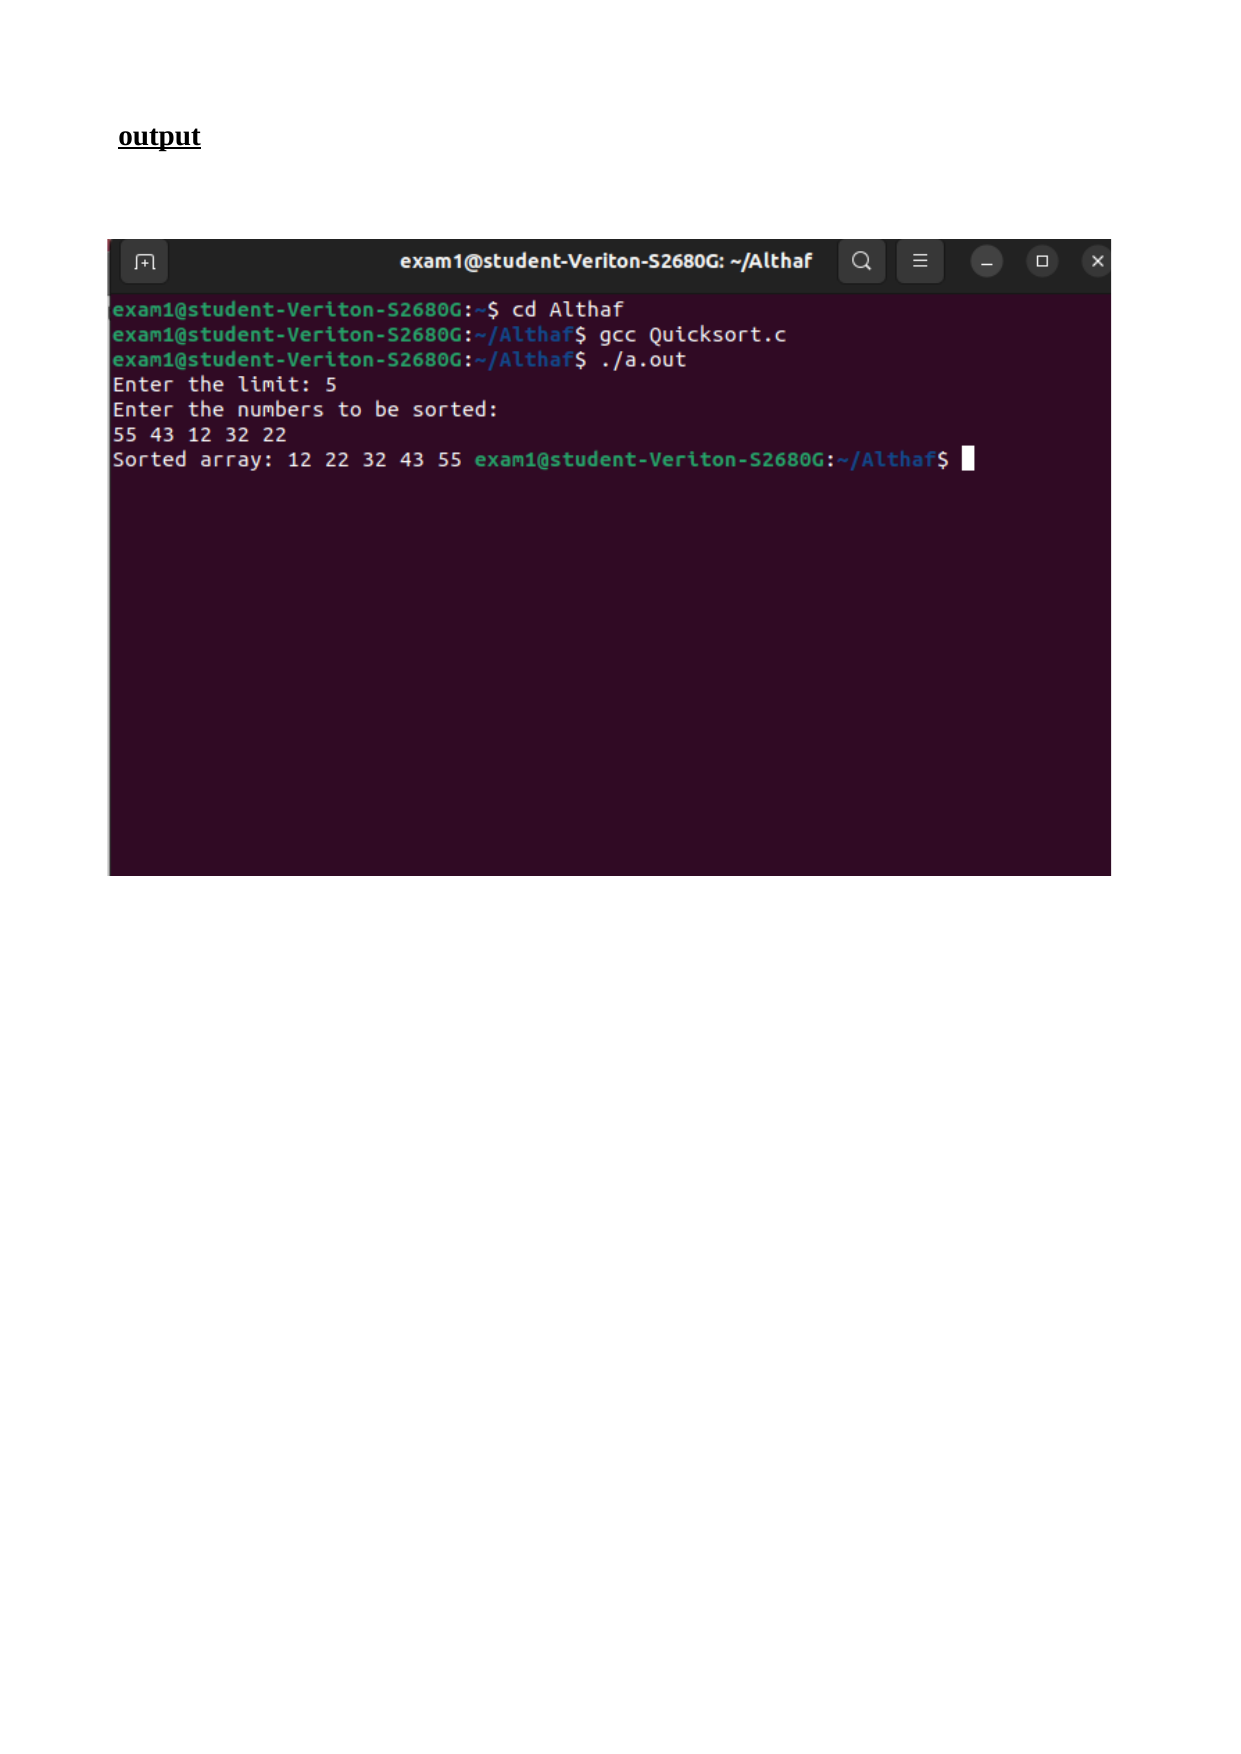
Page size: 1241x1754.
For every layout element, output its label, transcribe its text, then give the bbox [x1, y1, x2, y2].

picture [107, 239, 1112, 876]
text output [118, 118, 1122, 152]
